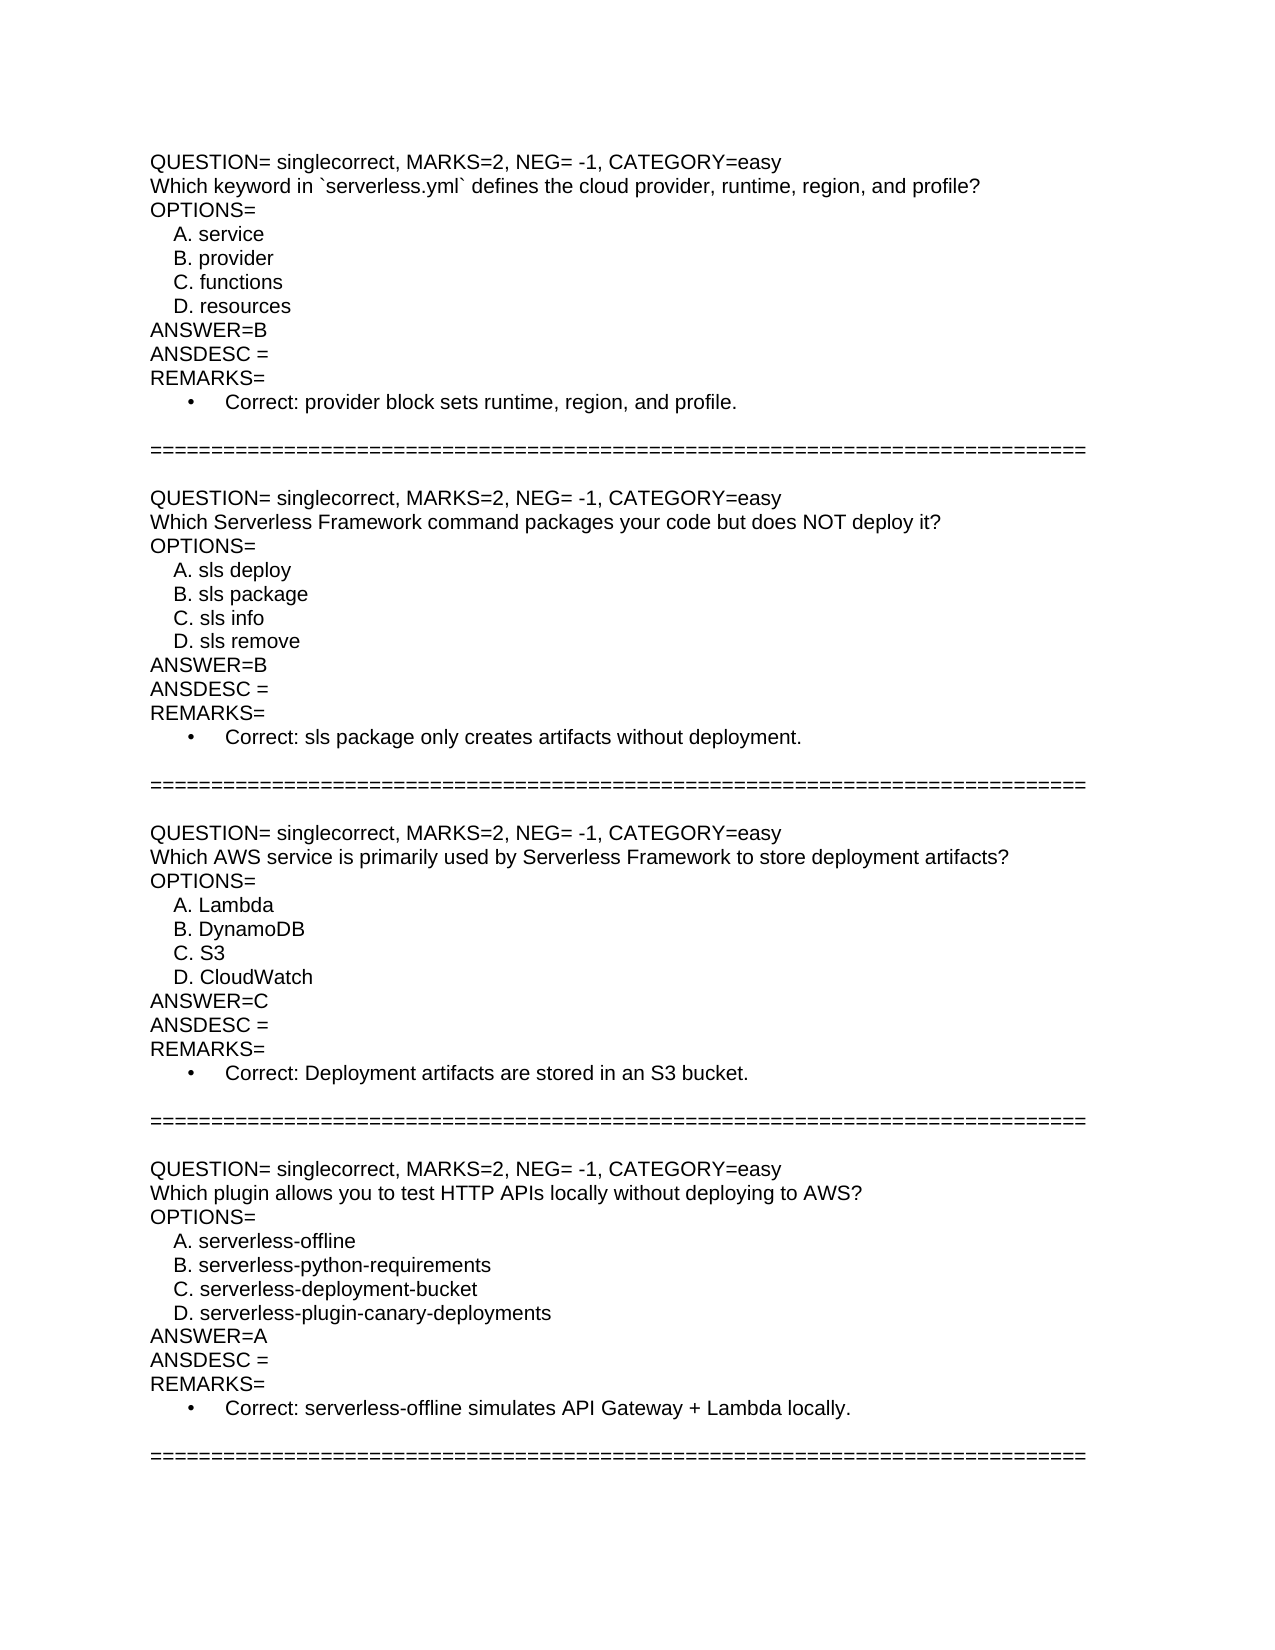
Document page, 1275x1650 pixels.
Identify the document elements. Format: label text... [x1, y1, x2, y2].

list Correct: provider block sets runtime, region, and profile. [187, 389, 1125, 414]
text A. sls deploy [150, 557, 1125, 581]
text ANSWER=B [150, 318, 1125, 342]
list Correct: serverless-offline simulates API Gateway + Lambda locally. [187, 1396, 1125, 1420]
text ============================================================================= [150, 1444, 1125, 1468]
text ANSWER=B [150, 653, 1125, 677]
text D. sls remove [150, 629, 1125, 653]
text D. resources [150, 294, 1125, 318]
text ANSDESC = [150, 1013, 1125, 1037]
text D. CloudWatch [150, 965, 1125, 989]
text ============================================================================= [150, 438, 1125, 462]
text C. serverless-deployment-bucket [150, 1276, 1125, 1300]
text ANSDESC = [150, 342, 1125, 366]
text C. S3 [150, 941, 1125, 965]
text B. serverless-python-requirements [150, 1252, 1125, 1276]
text Which Serverless Framework command packages your code but does NOT deploy it? [150, 509, 1125, 533]
text OPTIONS= [150, 869, 1125, 893]
text OPTIONS= [150, 198, 1125, 222]
list Correct: Deployment artifacts are stored in an S3 bucket. [187, 1061, 1125, 1085]
text REMARKS= [150, 1372, 1125, 1396]
text REMARKS= [150, 366, 1125, 389]
text B. DynamoDB [150, 917, 1125, 941]
text D. serverless-plugin-canary-deployments [150, 1300, 1125, 1324]
text ============================================================================= [150, 1109, 1125, 1133]
text ANSDESC = [150, 1348, 1125, 1372]
text REMARKS= [150, 1037, 1125, 1061]
text C. sls info [150, 605, 1125, 629]
text OPTIONS= [150, 533, 1125, 557]
text ============================================================================= [150, 773, 1125, 797]
text A. service [150, 222, 1125, 246]
text OPTIONS= [150, 1204, 1125, 1228]
text Which AWS service is primarily used by Serverless Framework to store deployment artifacts? [150, 845, 1125, 869]
text A. serverless-offline [150, 1228, 1125, 1252]
text QUESTION= singlecorrect, MARKS=2, NEG= -1, CATEGORY=easy [150, 821, 1125, 845]
text QUESTION= singlecorrect, MARKS=2, NEG= -1, CATEGORY=easy [150, 150, 1125, 174]
text Which plugin allows you to test HTTP APIs locally without deploying to AWS? [150, 1181, 1125, 1204]
text ANSWER=C [150, 989, 1125, 1013]
text C. functions [150, 270, 1125, 294]
text ANSDESC = [150, 677, 1125, 701]
text Which keyword in `serverless.yml` defines the cloud provider, runtime, region, and profile? [150, 174, 1125, 198]
text ANSWER=A [150, 1324, 1125, 1348]
text REMARKS= [150, 701, 1125, 725]
text QUESTION= singlecorrect, MARKS=2, NEG= -1, CATEGORY=easy [150, 486, 1125, 509]
text QUESTION= singlecorrect, MARKS=2, NEG= -1, CATEGORY=easy [150, 1157, 1125, 1181]
list Correct: sls package only creates artifacts without deployment. [187, 725, 1125, 749]
text B. sls package [150, 581, 1125, 605]
text A. Lambda [150, 893, 1125, 917]
text B. provider [150, 246, 1125, 270]
